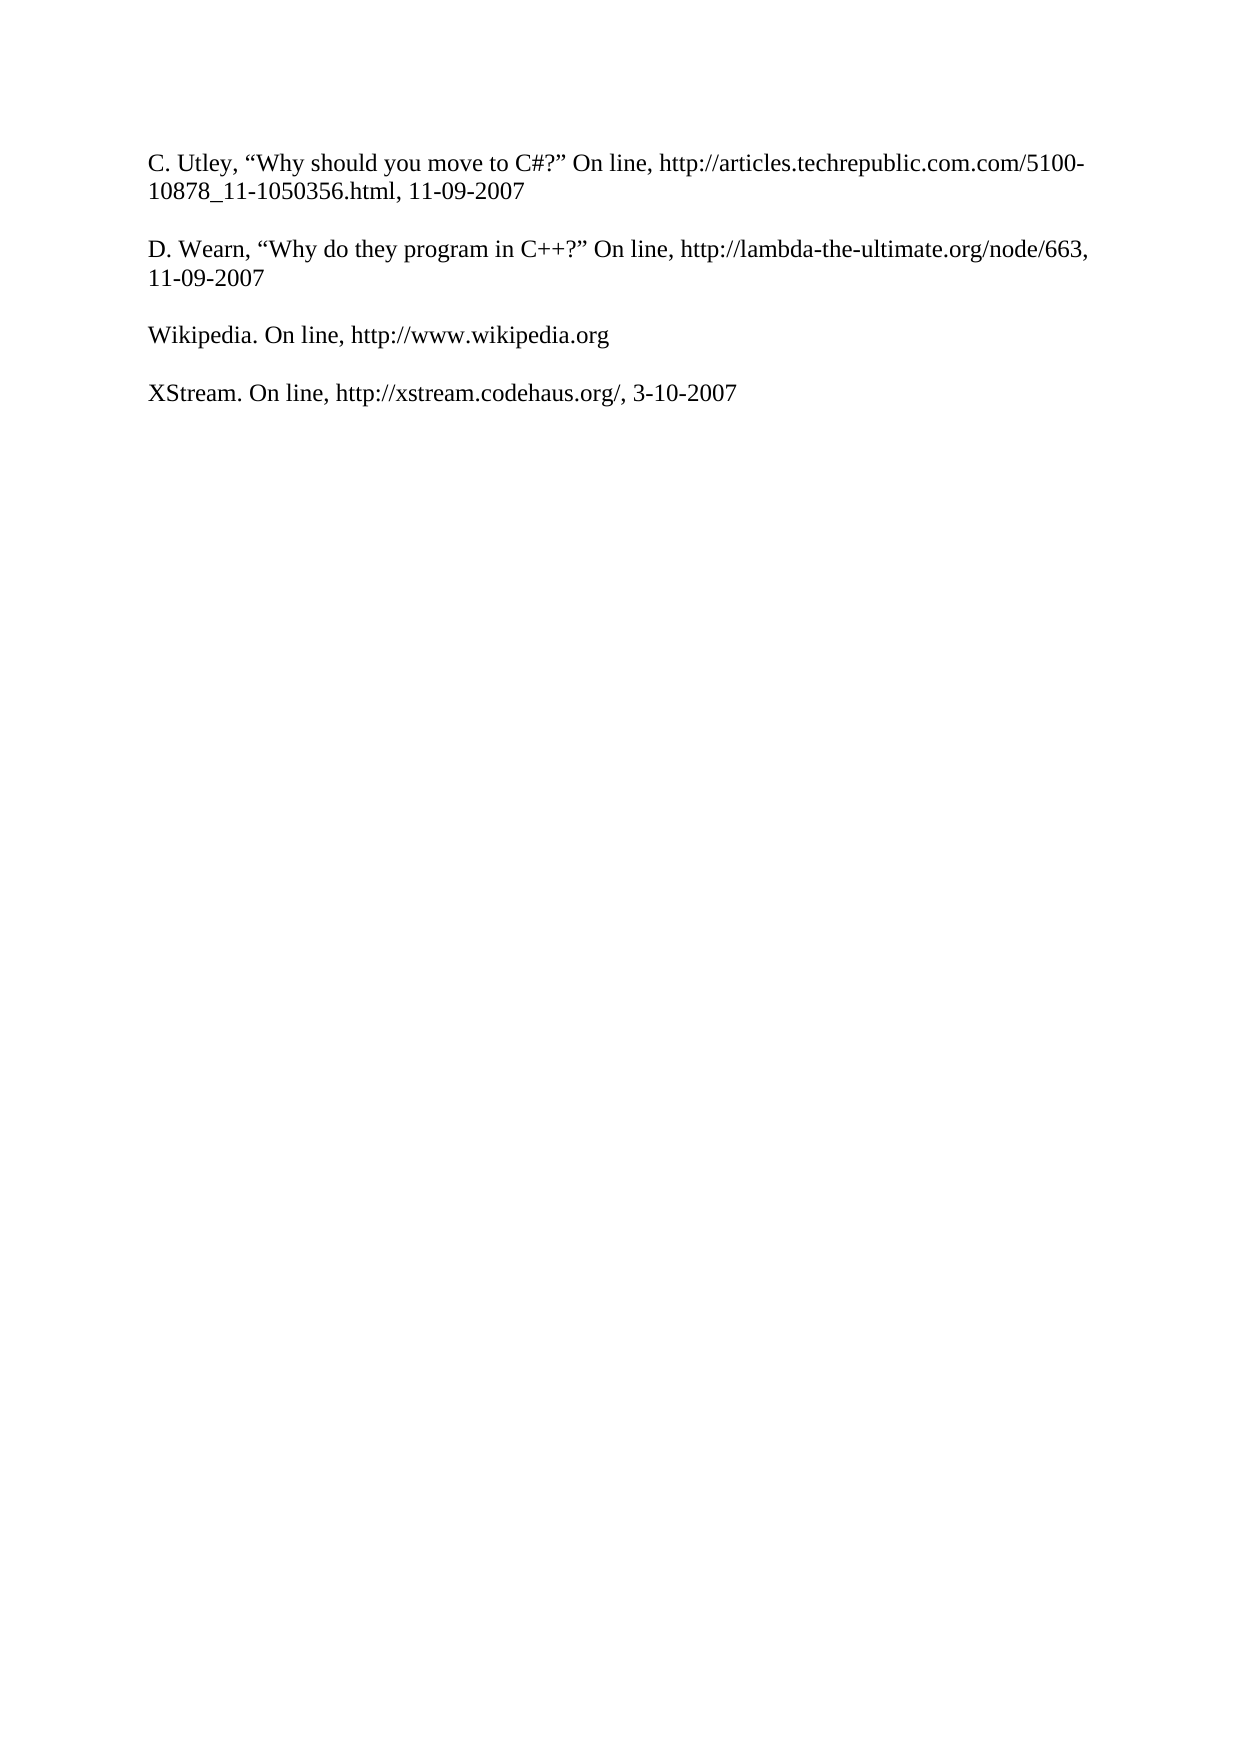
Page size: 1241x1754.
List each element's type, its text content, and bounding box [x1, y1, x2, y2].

text D. Wearn, “Why do they program in C++?” On line, http://lambda-the-ultimate.org/node/663, 11-09-2007 [148, 234, 1093, 291]
text XStream. On line, http://xstream.codehaus.org/, 3-10-2007 [148, 378, 1093, 406]
text Wikipedia. On line, http://www.wikipedia.org [148, 320, 1093, 349]
text C. Utley, “Why should you move to C#?” On line, http://articles.techrepublic.com.com/5100-10878_11-1050356.html, 11-09-2007 [148, 148, 1093, 205]
